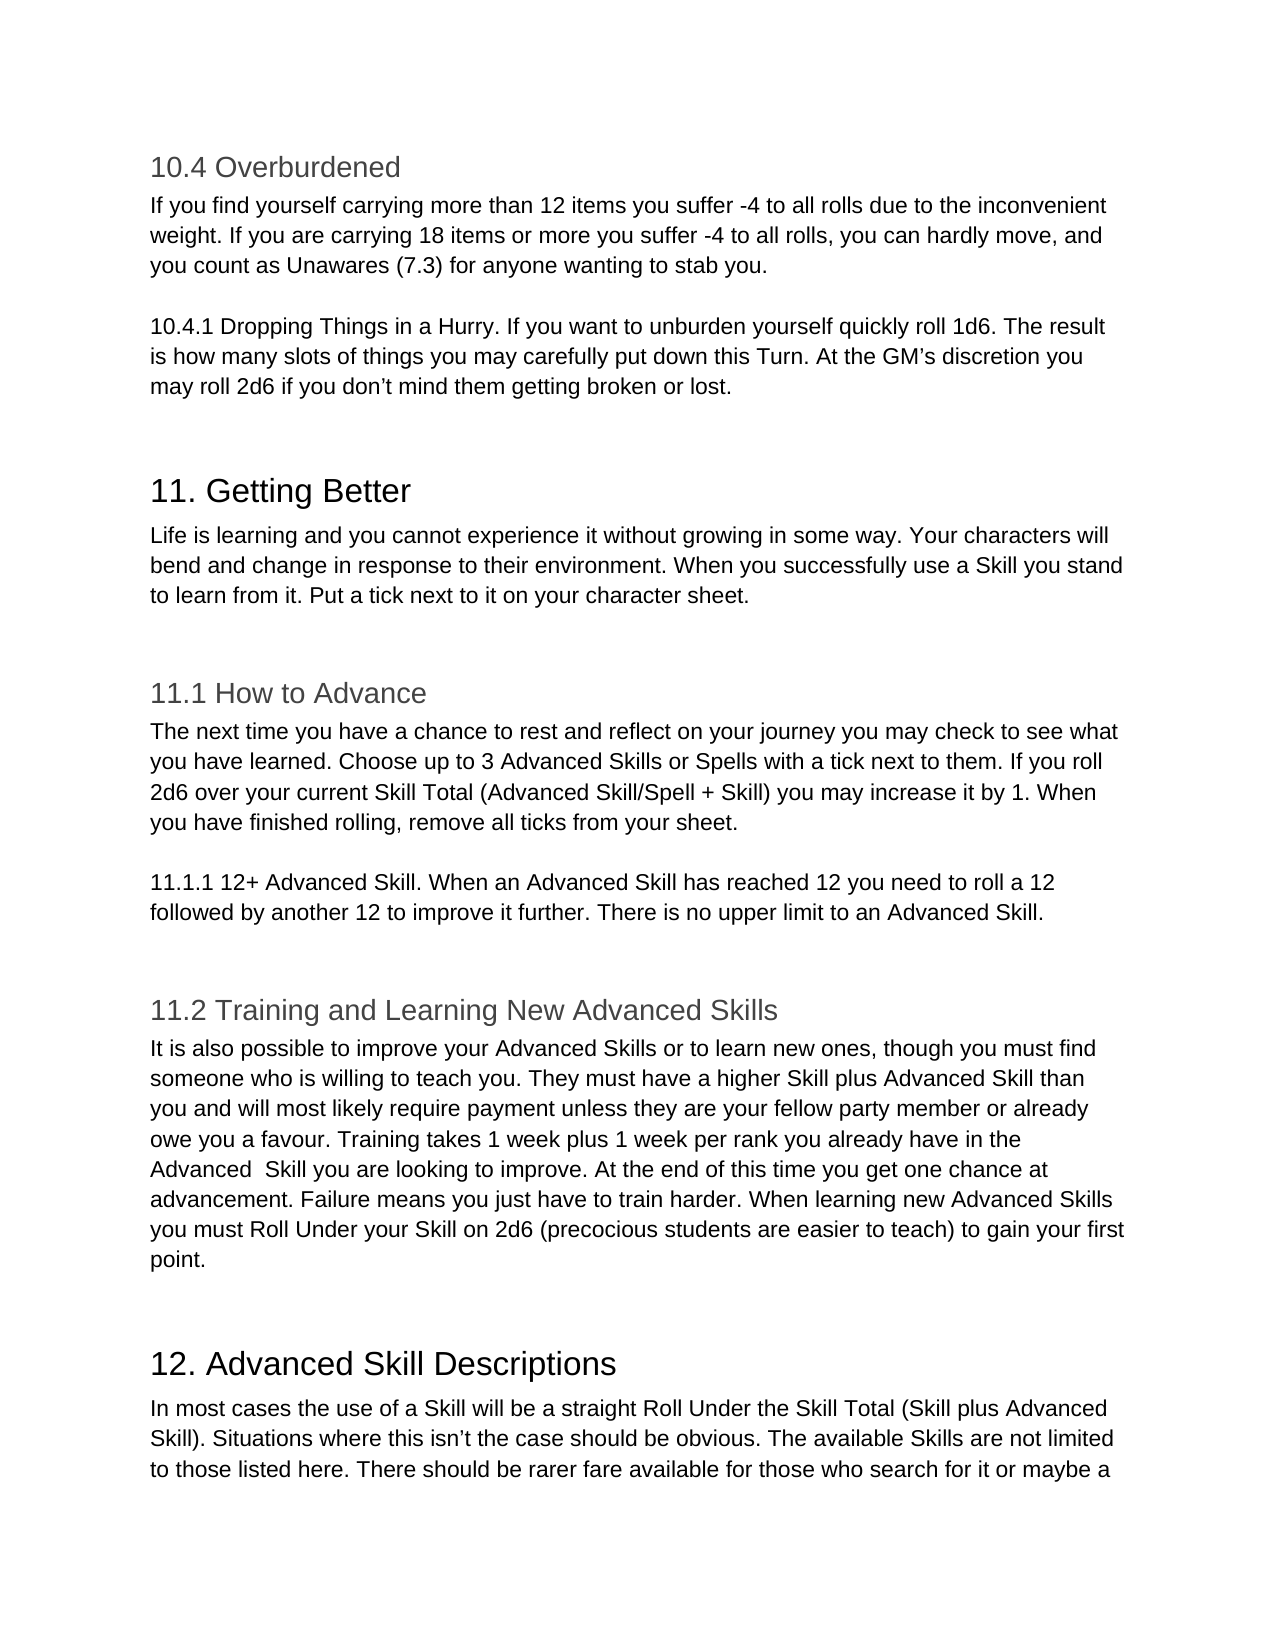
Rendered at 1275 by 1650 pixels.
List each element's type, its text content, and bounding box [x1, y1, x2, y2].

text Life is learning and you cannot experience it without growing in some way. Your characters will bend and change in response to their environment. When you successfully use a Skill you stand to learn from it. Put a tick next to it on your character sheet. [150, 522, 1125, 609]
subtitle 11. Getting Better [150, 471, 1125, 509]
text 10.4.1 Dropping Things in a Hurry. If you want to unburden yourself quickly roll 1d6. The result is how many slots of things you may carefully put down this Turn. At the GM’s discretion you may roll 2d6 if you don’t mind them getting broken or lost. [150, 313, 1125, 399]
text It is also possible to improve your Advanced Skills or to learn new ones, though you must find someone who is willing to teach you. They must have a higher Skill plus Advanced Skill than you and will most likely require payment unless they are your fellow party member or already owe you a favour. Training takes 1 week plus 1 week per rank you already have in the Advanced Skill you are looking to improve. At the end of this time you get one chance at advancement. Failure means you just have to train harder. When learning new Advanced Skills you must Roll Under your Skill on 2d6 (precocious students are easier to teach) to gain your first point. [150, 1035, 1125, 1273]
text In most cases the use of a Skill will be a straight Roll Under the Skill Total (Skill plus Advanced Skill). Situations where this isn’t the case should be obvious. The available Skills are not limited to those listed here. There should be rarer fare available for those who search for it or maybe a [150, 1395, 1125, 1482]
text The next time you have a chance to rest and reflect on your journey you may check to see what you have learned. Choose up to 3 Advanced Skills or Spells with a tick next to them. If you roll 2d6 over your current Skill Total (Advanced Skill/Spell + Skill) you may increase it by 1. When you have finished rolling, remove all ticks from your sheet. [150, 718, 1125, 835]
text 11.1.1 12+ Advanced Skill. When an Advanced Skill has reached 12 you need to roll a 12 followed by another 12 to improve it further. There is no upper limit to an Advanced Skill. [150, 869, 1125, 926]
subtitle 10.4 Overburdened [150, 150, 1125, 183]
subtitle 12. Advanced Skill Descriptions [150, 1344, 1125, 1383]
subtitle 11.2 Training and Learning New Advanced Skills [150, 993, 1125, 1027]
subtitle 11.1 How to Advance [150, 676, 1125, 710]
text If you find yourself carrying more than 12 items you suffer -4 to all rolls due to the inconvenient weight. If you are carrying 18 items or more you suffer -4 to all rolls, you can hardly move, and you count as Unawares (7.3) for anyone wanting to stab you. [150, 192, 1125, 279]
